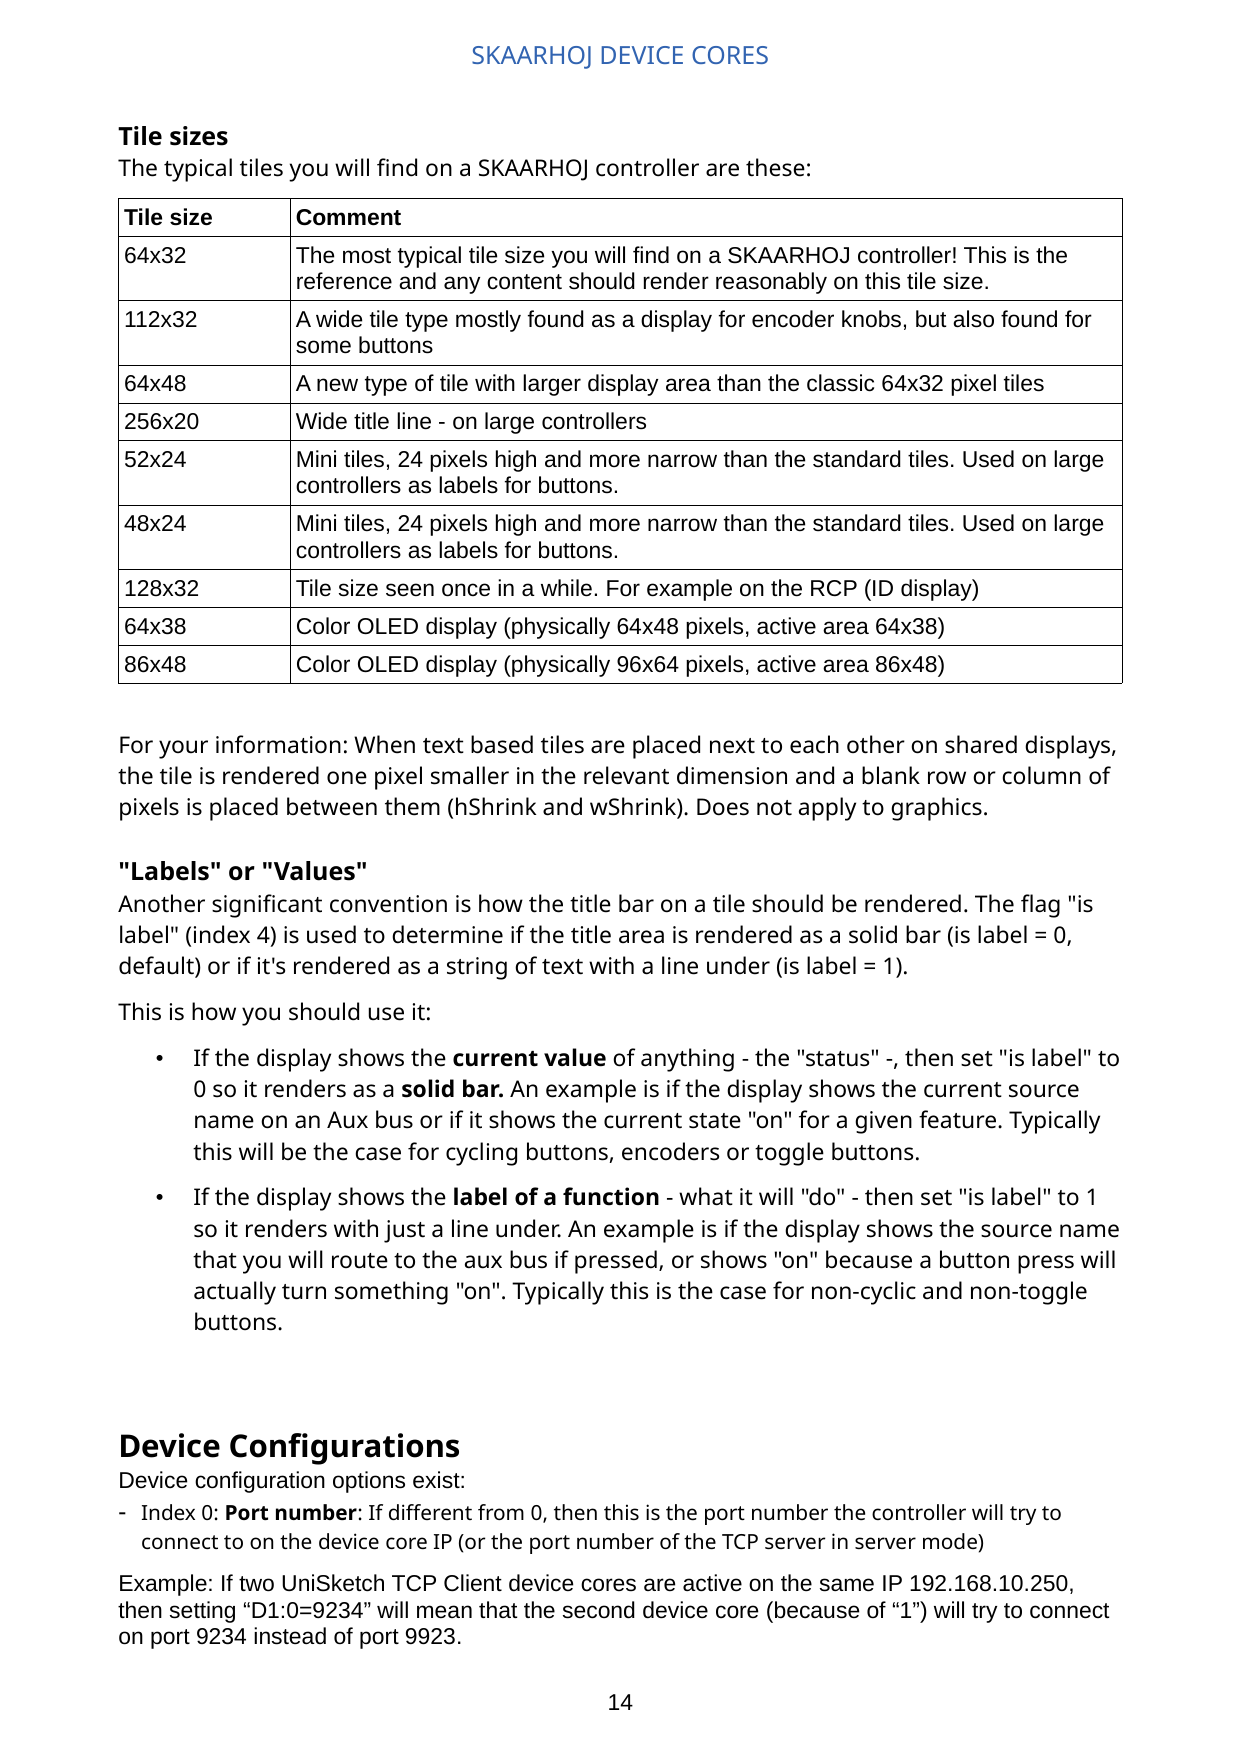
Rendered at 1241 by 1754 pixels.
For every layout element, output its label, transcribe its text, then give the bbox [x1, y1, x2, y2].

table_cell 86x48 [119, 646, 290, 683]
table_cell 48x24 [119, 506, 290, 569]
table_header Comment [291, 199, 1122, 236]
table_cell Tile size seen once in a while. For example on the RCP (ID display) [291, 570, 1122, 607]
list Index 0: Port number: If different from 0, then this is the port number the controller will try to connect to on the device core IP (or the port number of the TCP server in server mode) [118, 1493, 1122, 1556]
subtitle Tile sizes [118, 118, 1122, 152]
text Device configuration options exist: [118, 1467, 1122, 1493]
table_cell 52x24 [119, 441, 290, 504]
table_cell 64x48 [119, 366, 290, 402]
text This is how you should use it: [118, 996, 1122, 1027]
table_cell A wide tile type mostly found as a display for encoder knobs, but also found for some buttons [291, 301, 1122, 364]
subtitle "Labels" or "Values" [118, 853, 1122, 888]
table_cell Mini tiles, 24 pixels high and more narrow than the standard tiles. Used on large controllers as labels for buttons. [291, 506, 1122, 569]
list If the display shows the current value of anything - the "status" -, then set "is label" to 0 so it renders as a solid bar. An example is if the display shows the current source name on an Aux bus or if it shows the current state "on" for a given feature. Typically this will be the case for cycling buttons, encoders or toggle buttons. [156, 1042, 1122, 1167]
table_cell Mini tiles, 24 pixels high and more narrow than the standard tiles. Used on large controllers as labels for buttons. [291, 441, 1122, 504]
text Another significant convention is how the title bar on a tile should be rendered. The flag "is label" (index 4) is used to determine if the title area is rendered as a solid bar (is label = 0, default) or if it's rendered as a string of text with a line under (is label = 1). [118, 888, 1122, 981]
table_cell Wide title line - on large controllers [291, 404, 1122, 440]
table_cell Color OLED display (physically 96x64 pixels, active area 86x48) [291, 646, 1122, 683]
text Example: If two UniSketch TCP Client device cores are active on the same IP 192.168.10.250, then setting “D1:0=9234” will mean that the second device core (because of “1”) will try to connect on port 9234 instead of port 9923. [118, 1570, 1122, 1649]
subtitle Device Configurations [118, 1424, 1122, 1467]
table_cell 64x38 [119, 608, 290, 645]
list If the display shows the label of a function - what it will "do" - then set "is label" to 1 so it renders with just a line under. An example is if the display shows the source name that you will route to the aux bus if pressed, or shows "on" because a button press will actually turn something "on". Typically this is the case for non-cyclic and non-toggle buttons. [156, 1181, 1122, 1338]
table_cell A new type of tile with larger display area than the classic 64x32 pixel tiles [291, 366, 1122, 402]
text The typical tiles you will find on a SKAARHOJ controller are these: [118, 152, 1122, 183]
table_cell 64x32 [119, 237, 290, 300]
table_cell 256x20 [119, 404, 290, 440]
table_cell 112x32 [119, 301, 290, 364]
table_cell The most typical tile size you will find on a SKAARHOJ controller! This is the reference and any content should render reasonably on this tile size. [291, 237, 1122, 300]
table_cell Color OLED display (physically 64x48 pixels, active area 64x38) [291, 608, 1122, 645]
table_header Tile size [119, 199, 290, 236]
table_cell 128x32 [119, 570, 290, 607]
text For your information: When text based tiles are placed next to each other on shared displays, the tile is rendered one pixel smaller in the relevant dimension and a blank row or column of pixels is placed between them (hShrink and wShrink). Does not apply to graphics. [118, 728, 1122, 822]
